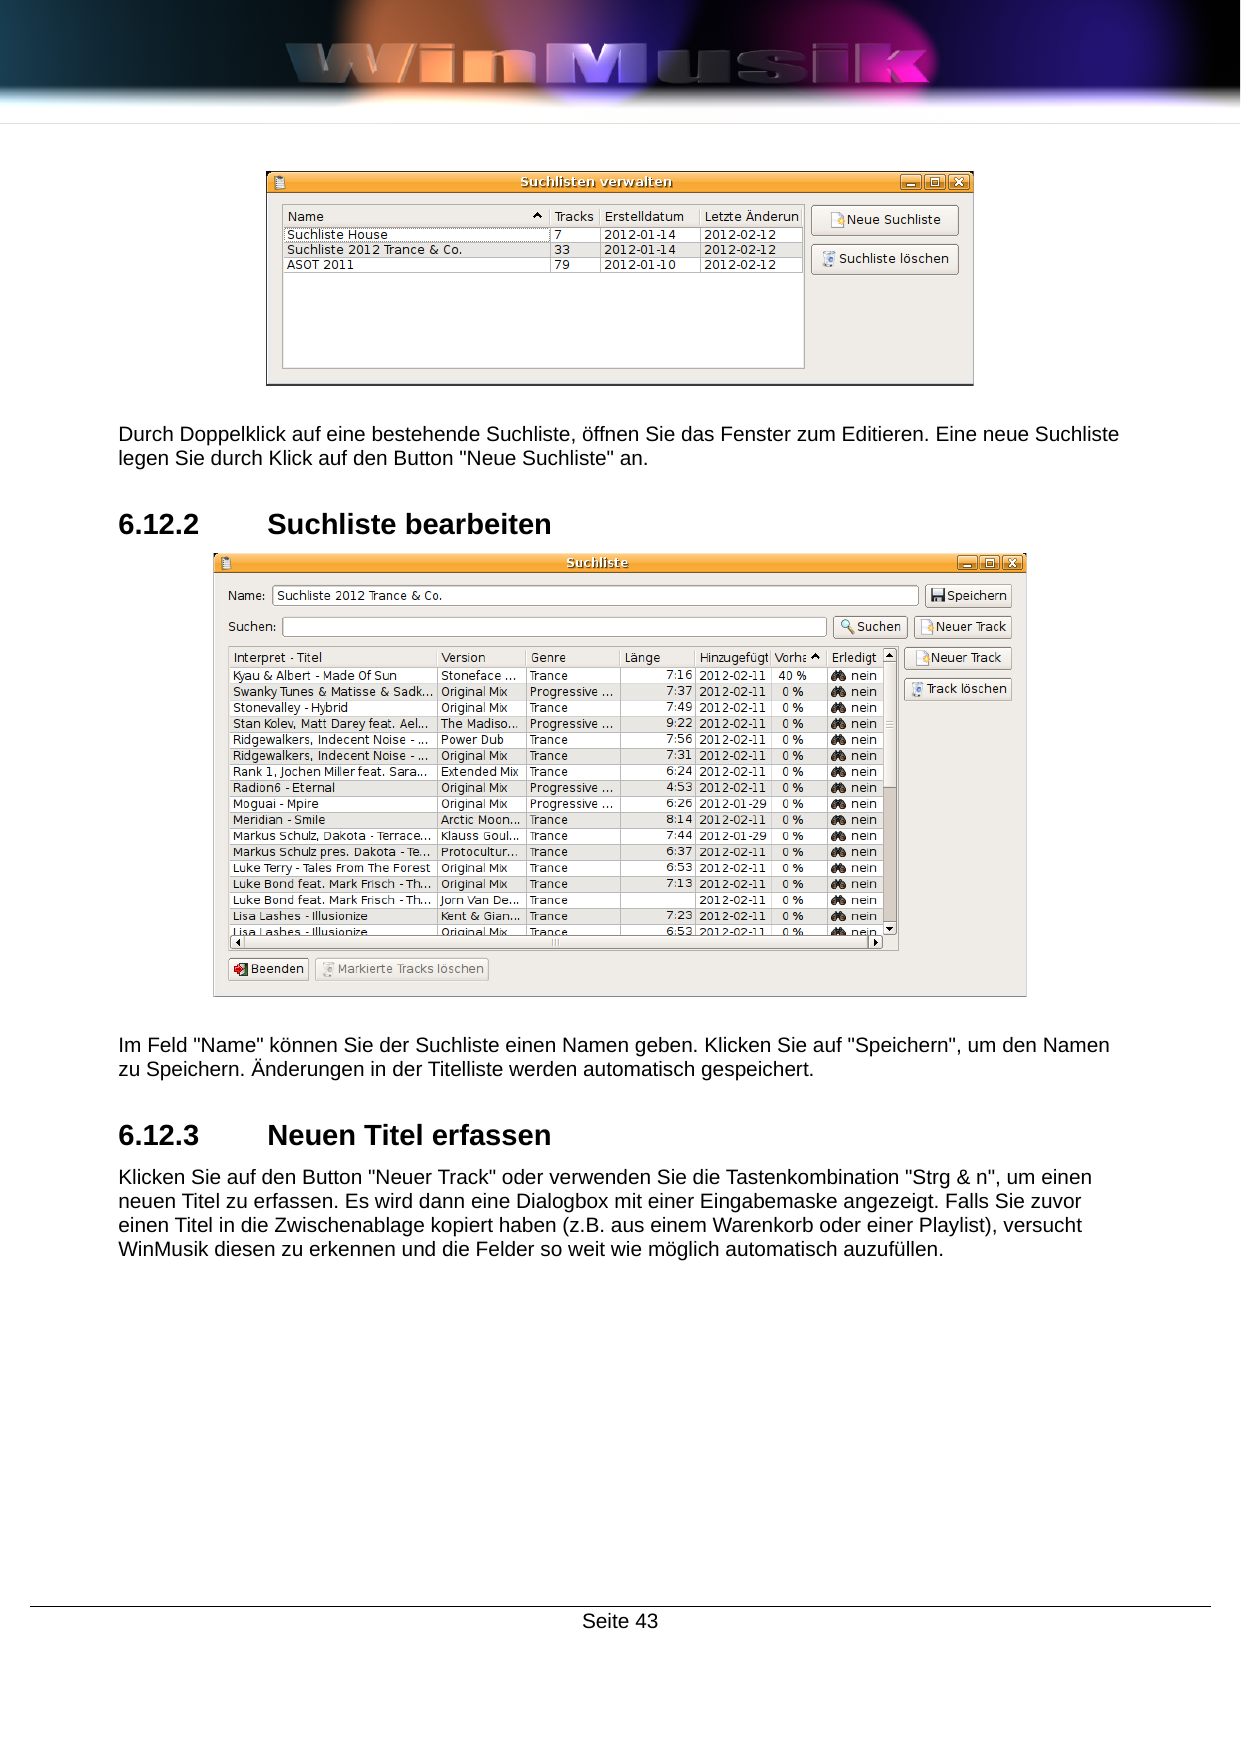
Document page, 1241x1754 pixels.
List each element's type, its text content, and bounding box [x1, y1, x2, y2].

subtitle Neuen Titel erfassen [118, 1118, 1122, 1152]
text Durch Doppelklick auf eine bestehende Suchliste, öffnen Sie das Fenster zum Editieren. Eine neue Suchliste legen Sie durch Klick auf den Button "Neue Suchliste" an. [118, 422, 1122, 469]
subtitle Suchliste bearbeiten [118, 507, 1122, 541]
text Im Feld "Name" können Sie der Suchliste einen Namen geben. Klicken Sie auf "Speichern", um den Namen zu Speichern. Änderungen in der Titelliste werden automatisch gespeichert. [118, 1033, 1122, 1081]
text Klicken Sie auf den Button "Neuer Track" oder verwenden Sie die Tastenkombination "Strg & n", um einen neuen Titel zu erfassen. Es wird dann eine Dialogbox mit einer Eingabemaske angezeigt. Falls Sie zuvor einen Titel in die Zwischenablage kopiert haben (z.B. aus einem Warenkorb oder einer Playlist), versucht WinMusik diesen zu erkennen und die Felder so weit wie möglich automatisch auzufüllen. [118, 1164, 1122, 1260]
picture [266, 171, 974, 386]
picture [213, 553, 1027, 997]
